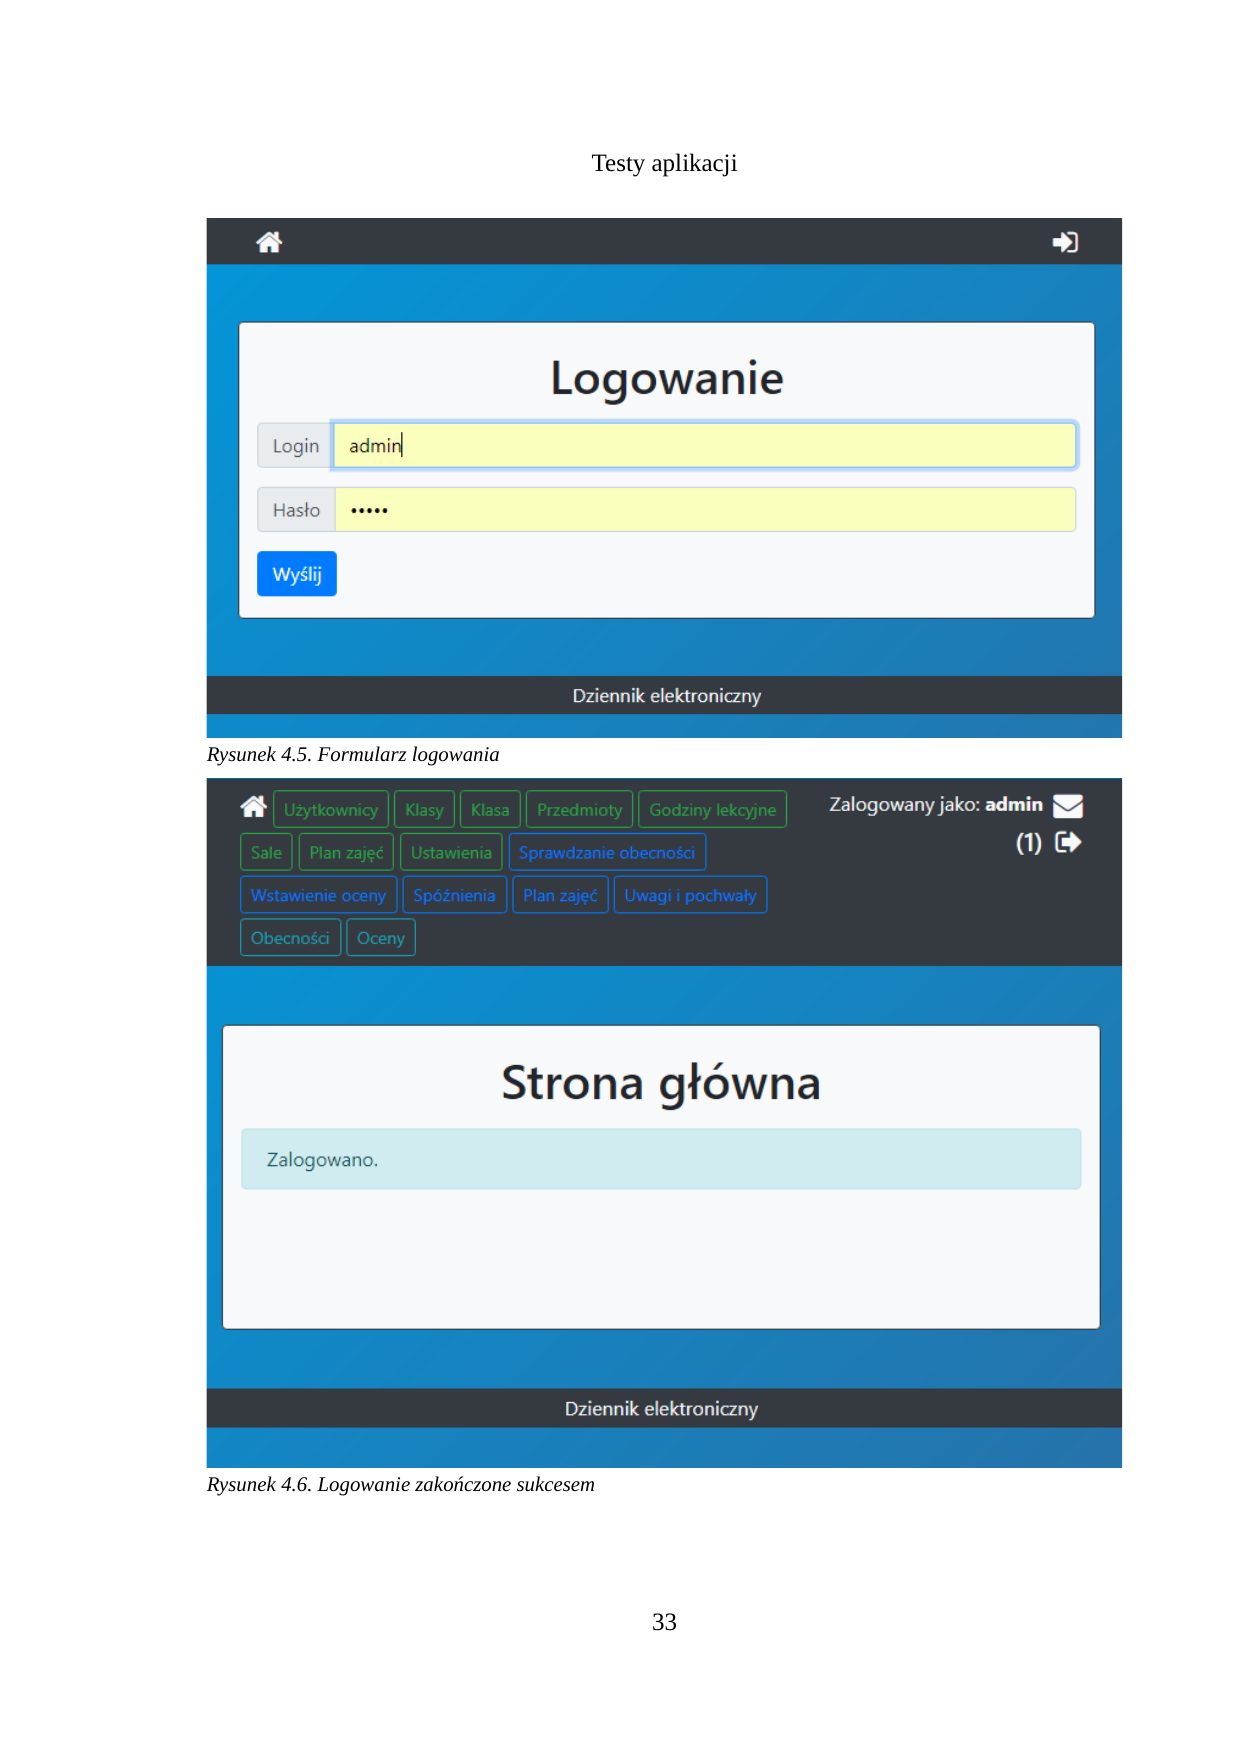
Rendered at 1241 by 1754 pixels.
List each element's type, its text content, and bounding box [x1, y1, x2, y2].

text Rysunek 4.5. Formularz logowania [207, 738, 1122, 766]
picture [206, 778, 1123, 1468]
text Rysunek 4.6. Logowanie zakończone sukcesem [207, 1468, 1122, 1496]
picture [206, 218, 1123, 738]
